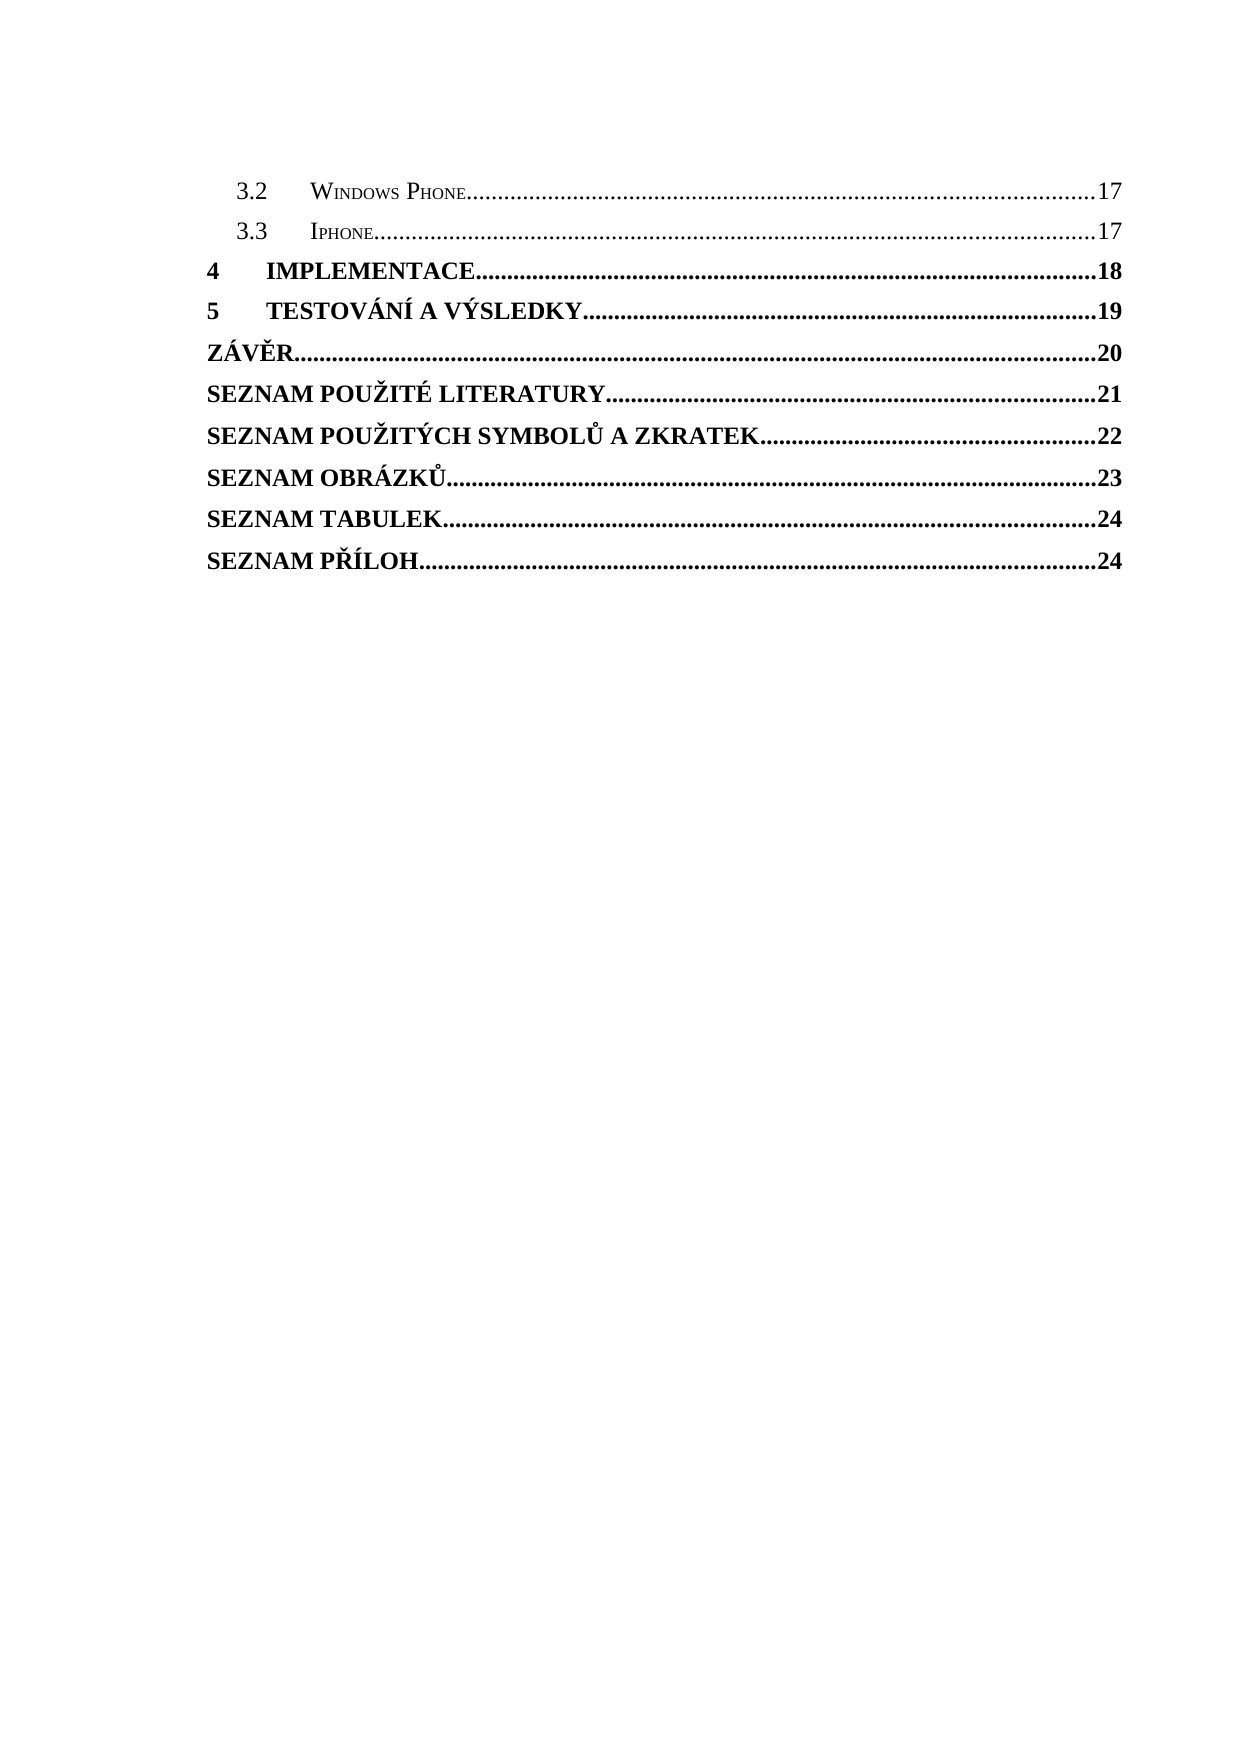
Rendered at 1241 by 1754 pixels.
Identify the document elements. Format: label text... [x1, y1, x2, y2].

text 3.2 Windows Phone 17 [236, 177, 1122, 205]
text Závěr 20 [207, 339, 1122, 367]
text 3.3 Iphone 17 [236, 217, 1122, 245]
text Seznam použitých symbolů a zkratek 22 [207, 422, 1122, 450]
text Seznam obrázků 23 [207, 464, 1122, 491]
text Seznam příloh 24 [207, 547, 1122, 574]
text 4 Implementace 18 [207, 257, 1122, 285]
text Seznam tabulek 24 [207, 505, 1122, 533]
text 5 Testování a výsledky 19 [207, 297, 1122, 325]
text Seznam použité literatury 21 [207, 381, 1122, 408]
